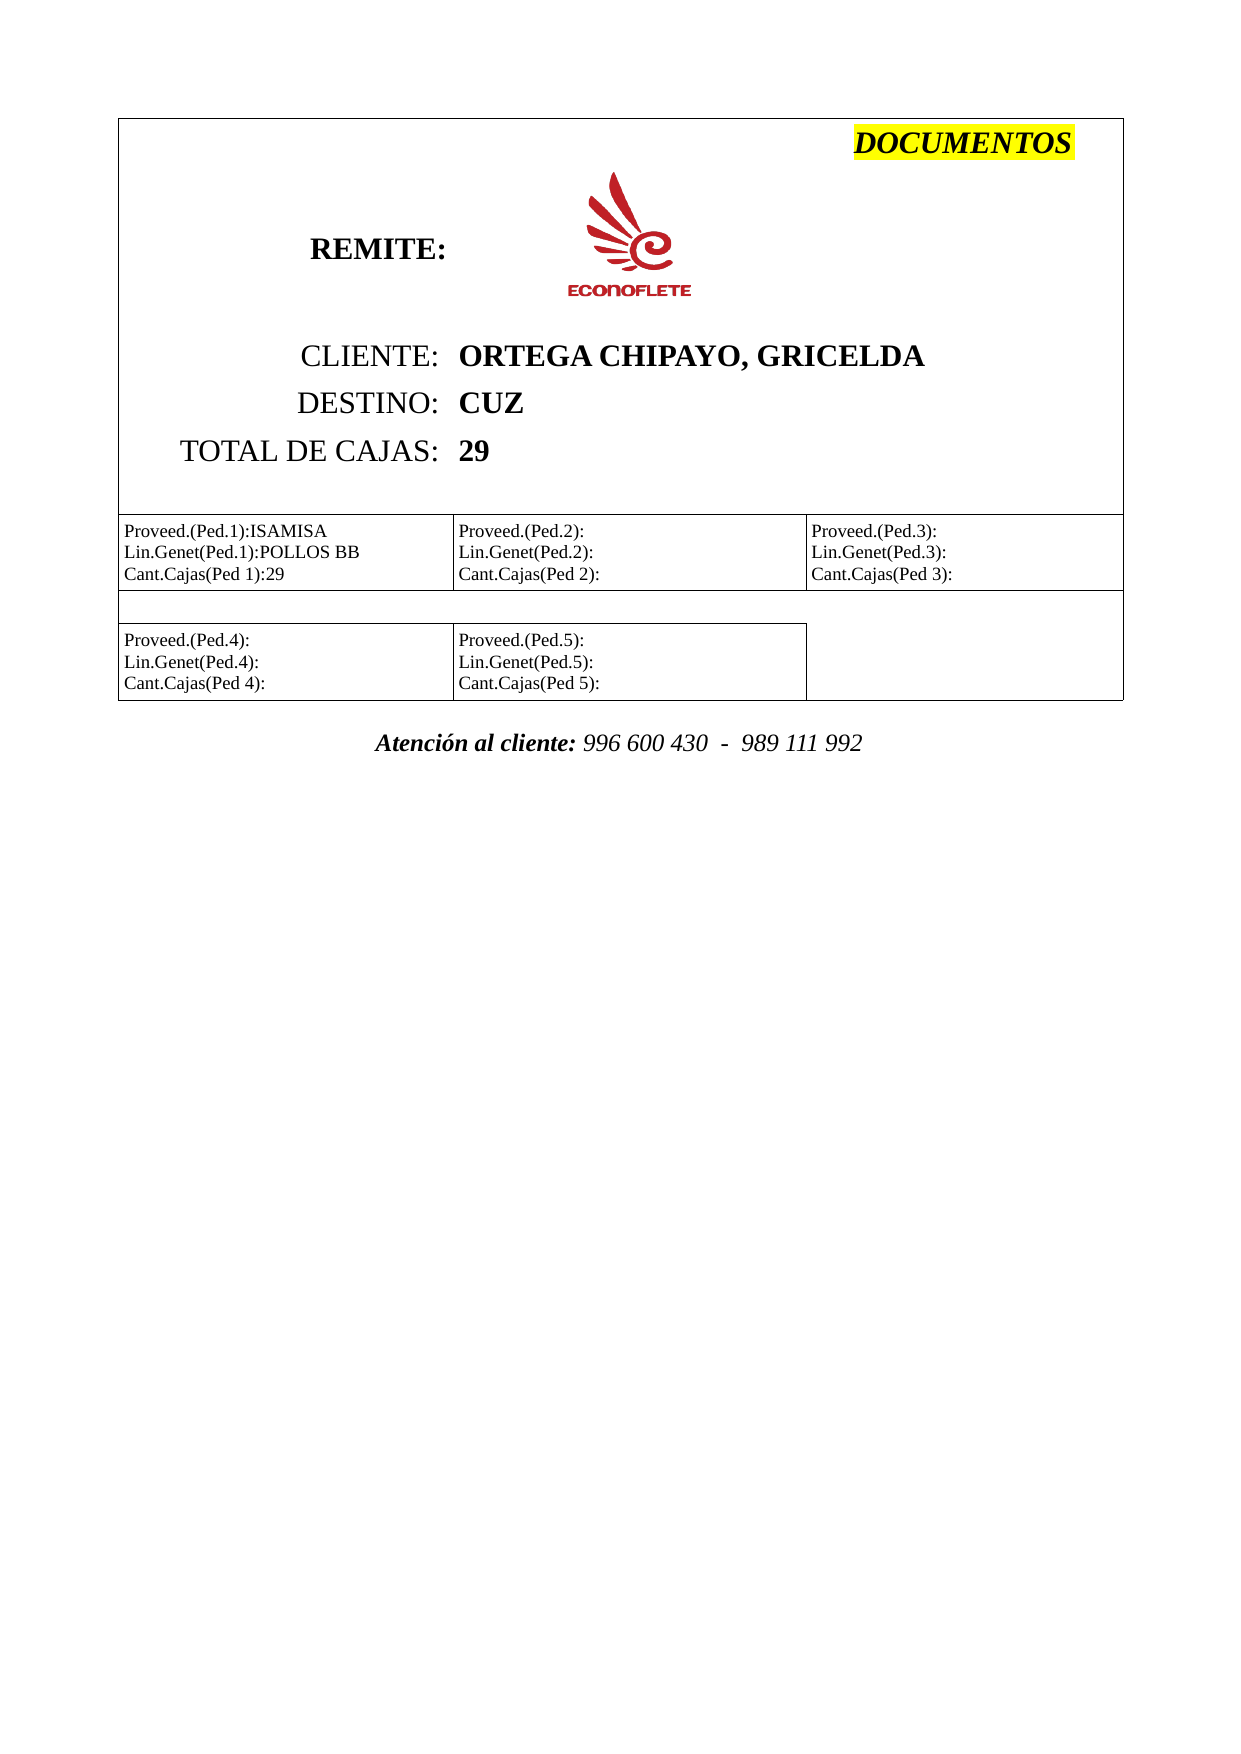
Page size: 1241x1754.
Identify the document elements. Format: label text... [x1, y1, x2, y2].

table_cell [806, 379, 1123, 426]
table_cell [453, 591, 806, 623]
table_cell Proveed.(Ped.5): Lin.Genet(Ped.5): Cant.Cajas(Ped 5): [454, 624, 806, 699]
table_cell [119, 591, 453, 623]
table_cell DESTINO: [119, 379, 453, 426]
table_cell [806, 166, 1123, 332]
table_cell 29 [453, 426, 1123, 474]
table_cell [453, 166, 806, 332]
table_cell [807, 623, 1123, 699]
table_header DOCUMENTOS [806, 119, 1123, 166]
table_cell Proveed.(Ped.3): Lin.Genet(Ped.3): Cant.Cajas(Ped 3): [807, 515, 1123, 590]
text Atención al cliente: 996 600 430 - 989 111 992 [118, 728, 1122, 757]
table_header [119, 119, 453, 166]
table_cell CLIENTE: [119, 332, 453, 379]
table_cell Proveed.(Ped.1):ISAMISA Lin.Genet(Ped.1):POLLOS BB Cant.Cajas(Ped 1):29 [119, 515, 453, 590]
picture [552, 171, 707, 297]
table_header [453, 119, 806, 166]
table_cell Proveed.(Ped.4): Lin.Genet(Ped.4): Cant.Cajas(Ped 4): [119, 624, 453, 699]
table_cell [806, 474, 1123, 514]
table_cell REMITE: [119, 166, 453, 332]
table_cell CUZ [453, 379, 806, 426]
table_cell [806, 591, 1123, 623]
table_cell [453, 474, 806, 514]
table_cell TOTAL DE CAJAS: [119, 426, 453, 474]
table_cell [119, 474, 453, 514]
table_cell Proveed.(Ped.2): Lin.Genet(Ped.2): Cant.Cajas(Ped 2): [454, 515, 806, 590]
table_cell ORTEGA CHIPAYO, GRICELDA [453, 332, 1123, 379]
